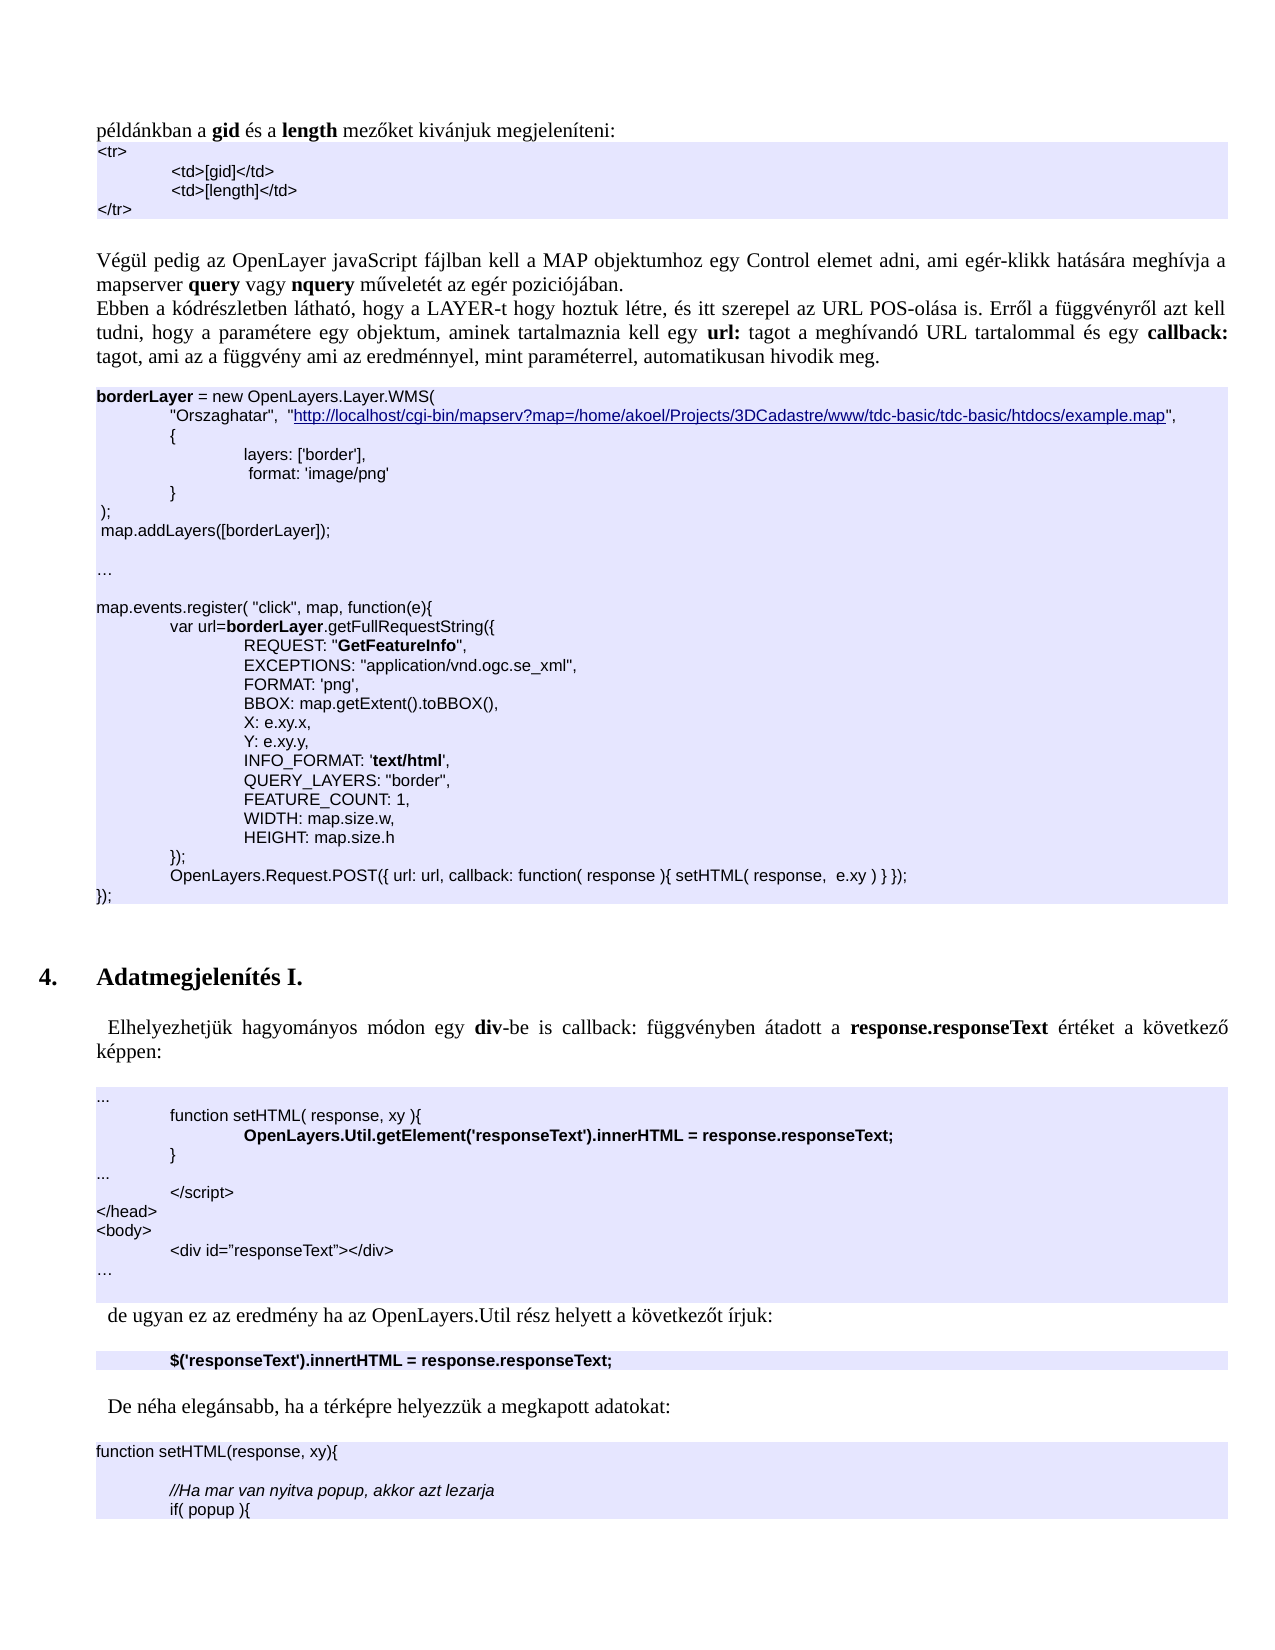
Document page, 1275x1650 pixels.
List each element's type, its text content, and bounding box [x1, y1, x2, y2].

text ... [96, 1164, 1228, 1183]
text "Orszaghatar", "http://localhost/cgi-bin/mapserv?map=/home/akoel/Projects/3DCadastre/www/tdc-basic/tdc-basic/htdocs/example.map", [96, 406, 1228, 425]
text <tr> [97, 142, 1228, 161]
text map.events.register( "click", map, function(e){ [96, 598, 1228, 617]
text var url=borderLayer.getFullRequestString({ [96, 617, 1228, 636]
text map.addLayers([borderLayer]); [96, 521, 1228, 540]
text BBOX: map.getExtent().toBBOX(), [96, 694, 1228, 713]
text OpenLayers.Util.getElement('responseText').innerHTML = response.responseText; [96, 1125, 1228, 1144]
text de ugyan ez az eredmény ha az OpenLayers.Util rész helyett a következőt írjuk: [96, 1303, 1228, 1327]
text Y: e.xy.y, [96, 732, 1228, 751]
text <td>[gid]</td> [97, 161, 1228, 181]
text if( popup ){ [96, 1500, 1228, 1519]
text $('responseText').innertHTML = response.responseText; [96, 1351, 1228, 1370]
text <body> [96, 1221, 1228, 1240]
text példánkban a gid és a length mezőket kivánjuk megjeleníteni: [96, 118, 1228, 142]
text FORMAT: 'png', [96, 674, 1228, 694]
text OpenLayers.Request.POST({ url: url, callback: function( response ){ setHTML( response, e.xy ) } }); [96, 866, 1228, 885]
text } [96, 1144, 1228, 1164]
text <div id=”responseText”></div> [96, 1240, 1228, 1259]
text ); [96, 502, 1228, 521]
text 4. Adatmegjelenítés I. [39, 962, 1228, 991]
text … [96, 559, 1228, 579]
text INFO_FORMAT: 'text/html', [96, 751, 1228, 770]
text <td>[length]</td> [97, 181, 1228, 200]
text </head> [96, 1202, 1228, 1221]
text layers: ['border'], [96, 444, 1228, 464]
text HEIGHT: map.size.h [96, 828, 1228, 847]
text function setHTML(response, xy){ [96, 1442, 1228, 1461]
text … [96, 1259, 1228, 1279]
text borderLayer = new OpenLayers.Layer.WMS( [96, 387, 1228, 406]
text } [96, 483, 1228, 502]
text </tr> [97, 200, 1228, 219]
text De néha elegánsabb, ha a térképre helyezzük a megkapott adatokat: [96, 1394, 1228, 1418]
text Elhelyezhetjük hagyományos módon egy div-be is callback: függvényben átadott a response.responseText értéket a következő képpen: [96, 1015, 1228, 1063]
text </script> [96, 1183, 1228, 1202]
text REQUEST: "GetFeatureInfo", [96, 636, 1228, 655]
text }); [96, 847, 1228, 866]
text //Ha mar van nyitva popup, akkor azt lezarja [96, 1481, 1228, 1500]
text X: e.xy.x, [96, 713, 1228, 732]
text ... [96, 1087, 1228, 1106]
text format: 'image/png' [96, 464, 1228, 483]
text FEATURE_COUNT: 1, [96, 789, 1228, 809]
text Végül pedig az OpenLayer javaScript fájlban kell a MAP objektumhoz egy Control elemet adni, ami egér-klikk hatására meghívja a mapserver query vagy nquery műveletét az egér poziciójában. [96, 248, 1228, 296]
text WIDTH: map.size.w, [96, 809, 1228, 828]
text function setHTML( response, xy ){ [96, 1106, 1228, 1125]
text }); [96, 885, 1228, 904]
text { [96, 425, 1228, 444]
text Ebben a kódrészletben látható, hogy a LAYER-t hogy hoztuk létre, és itt szerepel az URL POS-olása is. Erről a függvényről azt kell tudni, hogy a paramétere egy objektum, aminek tartalmaznia kell egy url: tagot a meghívandó URL tartalommal és egy callback: tagot, ami az a függvény ami az eredménnyel, mint paraméterrel, automatikusan hivodik meg. [96, 296, 1228, 368]
text EXCEPTIONS: "application/vnd.ogc.se_xml", [96, 655, 1228, 674]
text QUERY_LAYERS: "border", [96, 770, 1228, 789]
